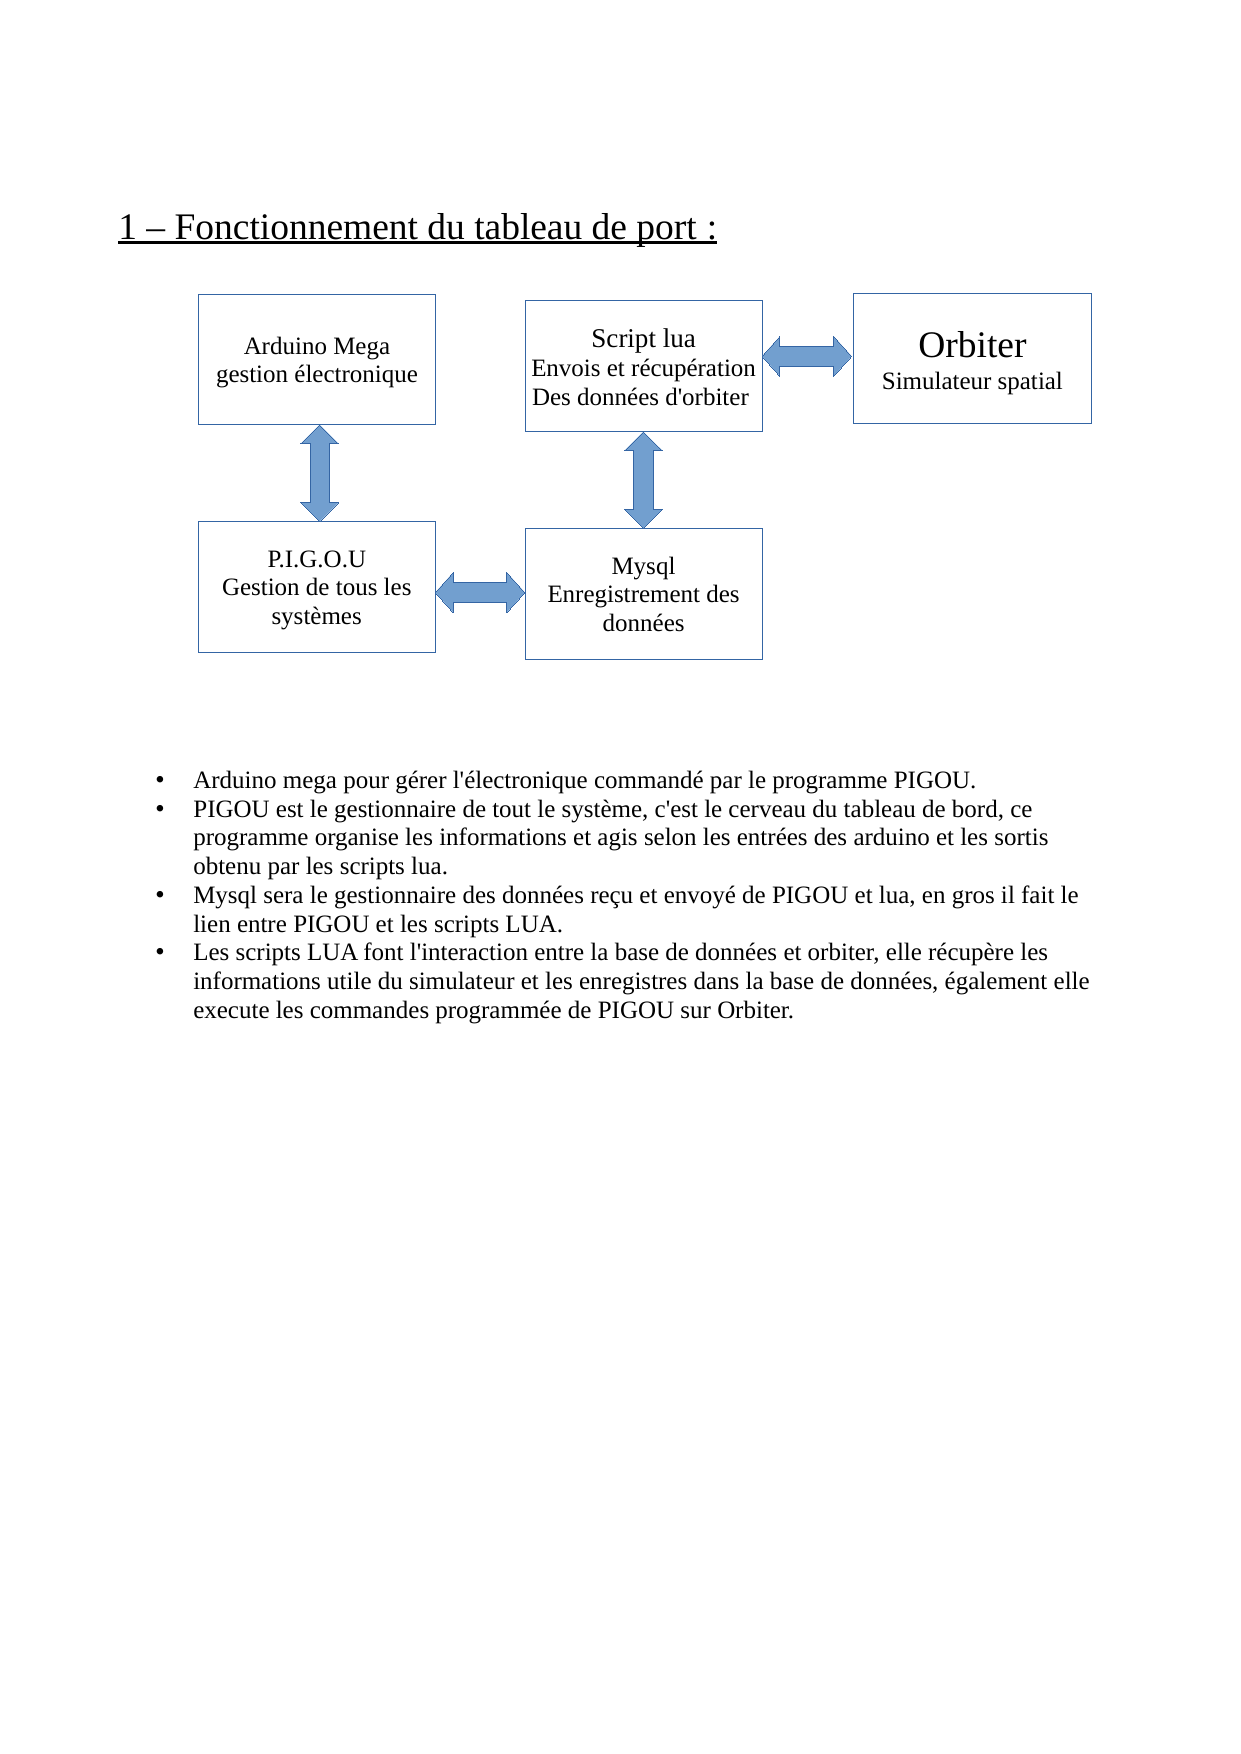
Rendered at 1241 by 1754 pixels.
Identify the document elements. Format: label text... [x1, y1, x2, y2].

list Les scripts LUA font l'interaction entre la base de données et orbiter, elle récupère les informations utile du simulateur et les enregistres dans la base de données, également elle execute les commandes programmée de PIGOU sur Orbiter. [156, 937, 1122, 1024]
text 1 – Fonctionnement du tableau de port : [118, 204, 1122, 247]
list Mysql sera le gestionnaire des données reçu et envoyé de PIGOU et lua, en gros il fait le lien entre PIGOU et les scripts LUA. [156, 880, 1122, 937]
list PIGOU est le gestionnaire de tout le système, c'est le cerveau du tableau de bord, ce programme organise les informations et agis selon les entrées des arduino et les sortis obtenu par les scripts lua. [156, 794, 1122, 880]
list Arduino mega pour gérer l'électronique commandé par le programme PIGOU. [156, 765, 1122, 794]
